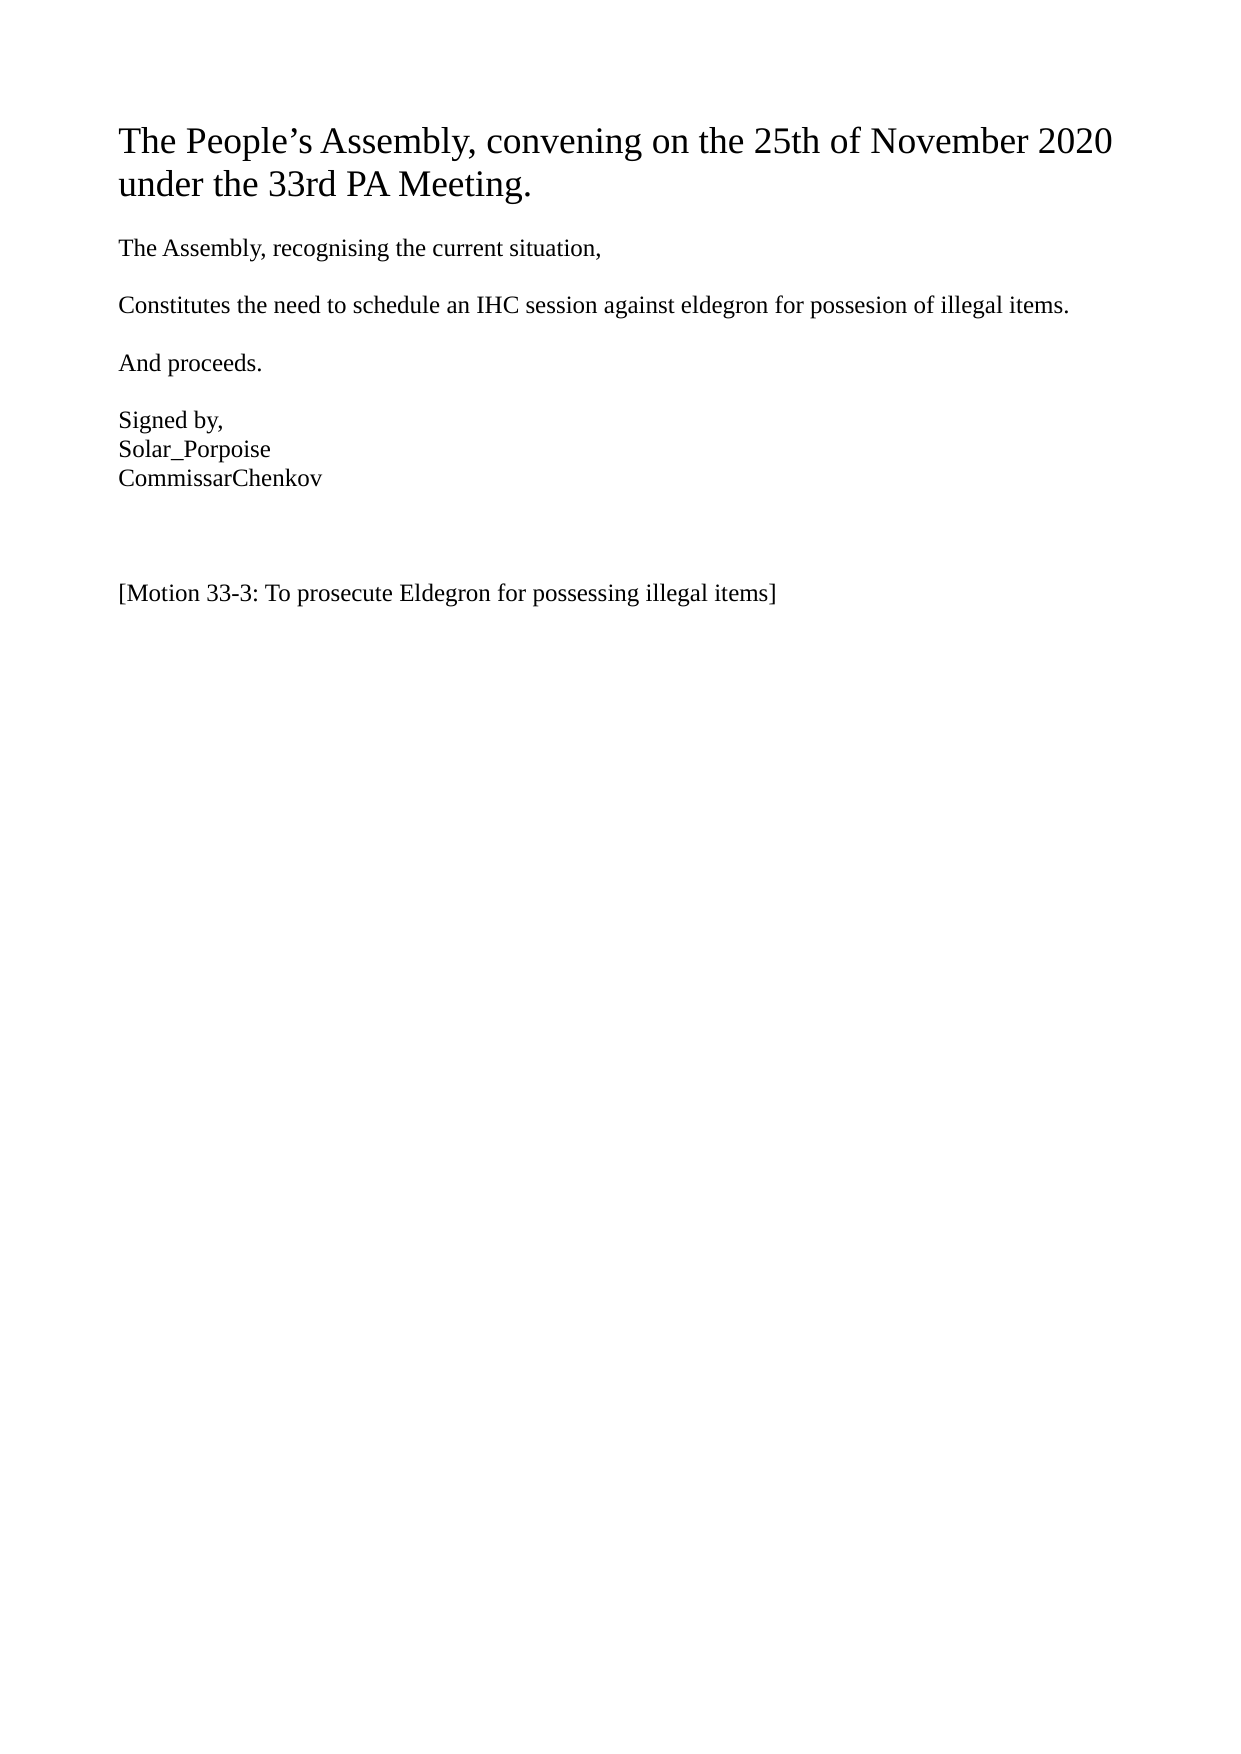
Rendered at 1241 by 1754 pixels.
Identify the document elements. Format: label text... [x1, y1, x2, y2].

text [Motion 33-3: To prosecute Eldegron for possessing illegal items] [118, 578, 1122, 607]
text And proceeds. [118, 348, 1122, 377]
text Constitutes the need to schedule an IHC session against eldegron for possesion of illegal items. [118, 291, 1122, 319]
text Solar_Porpoise [118, 434, 1122, 463]
text The Assembly, recognising the current situation, [118, 233, 1122, 262]
text CommissarChenkov [118, 463, 1122, 492]
text Signed by, [118, 406, 1122, 434]
text The People’s Assembly, convening on the 25th of November 2020 under the 33rd PA Meeting. [118, 118, 1122, 204]
